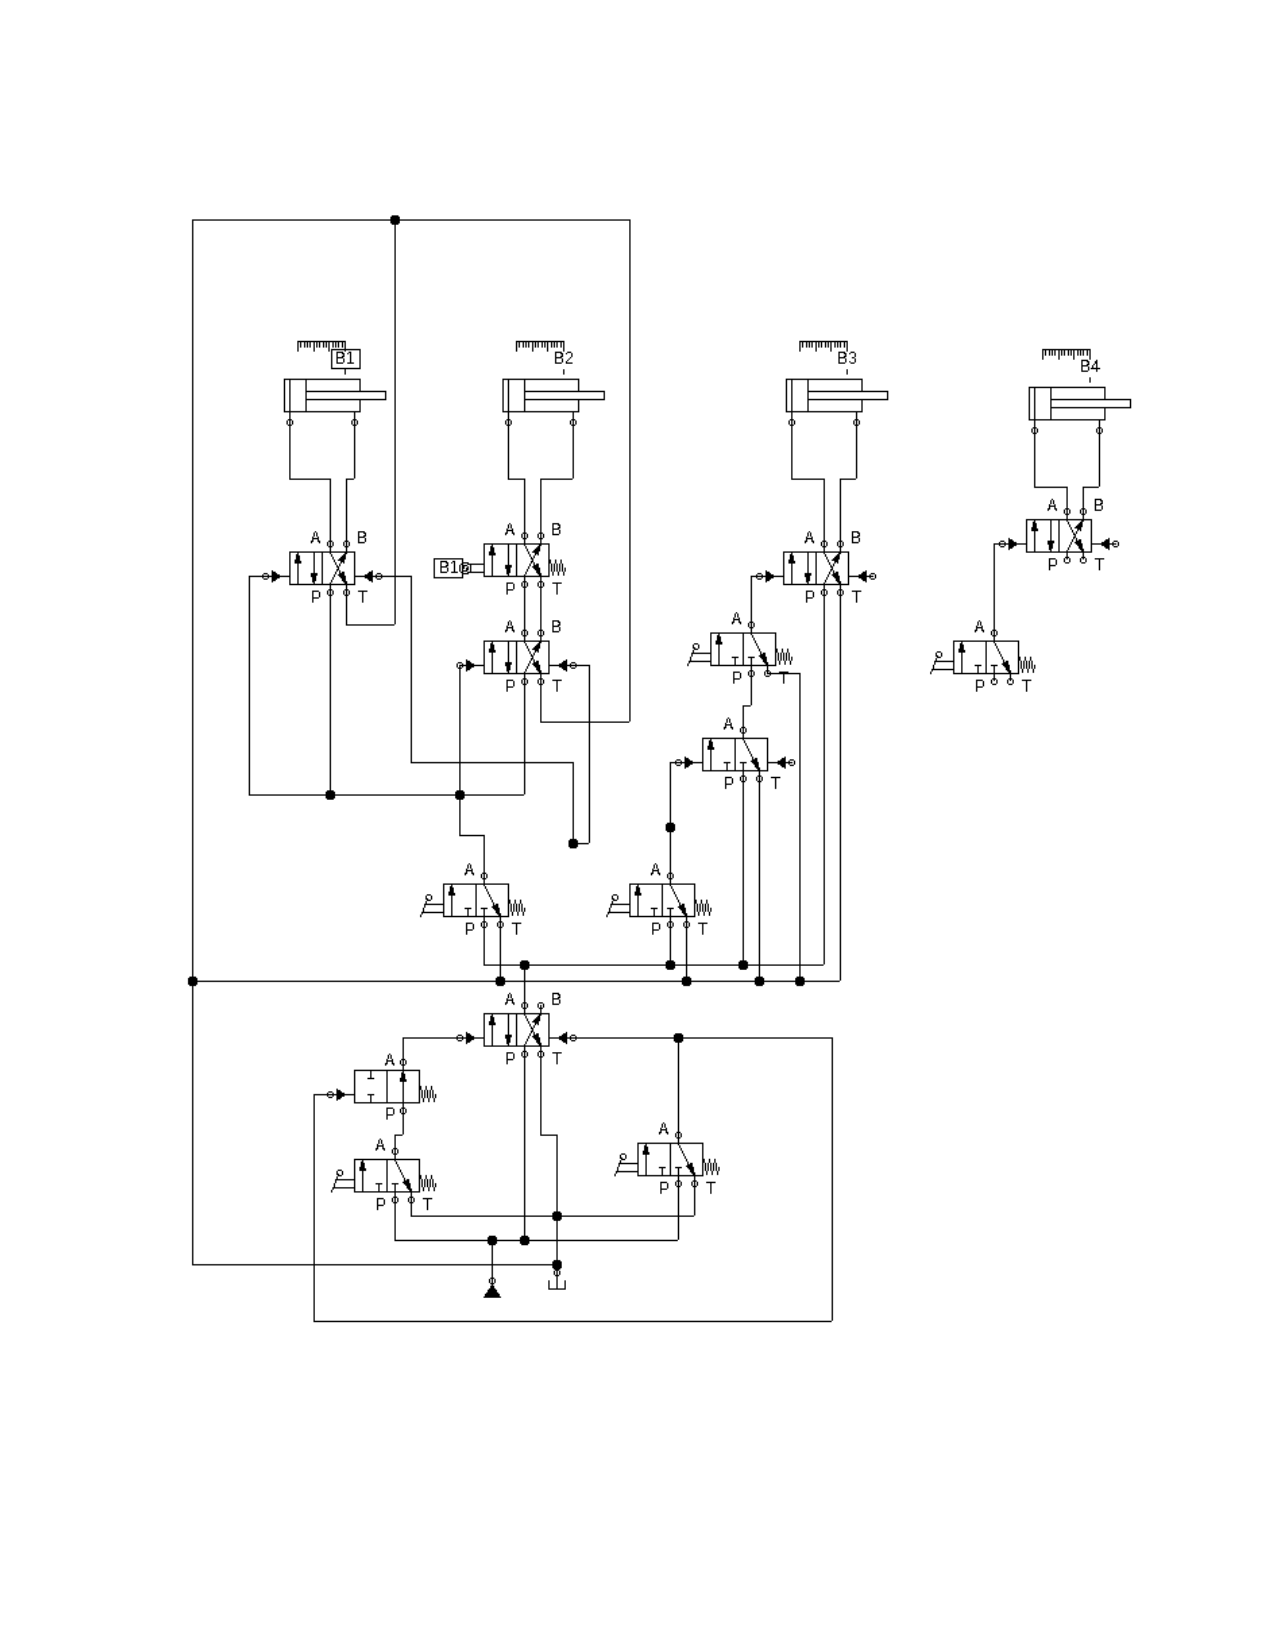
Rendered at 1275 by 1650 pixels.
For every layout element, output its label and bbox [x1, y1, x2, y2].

picture [118, 175, 1157, 1352]
